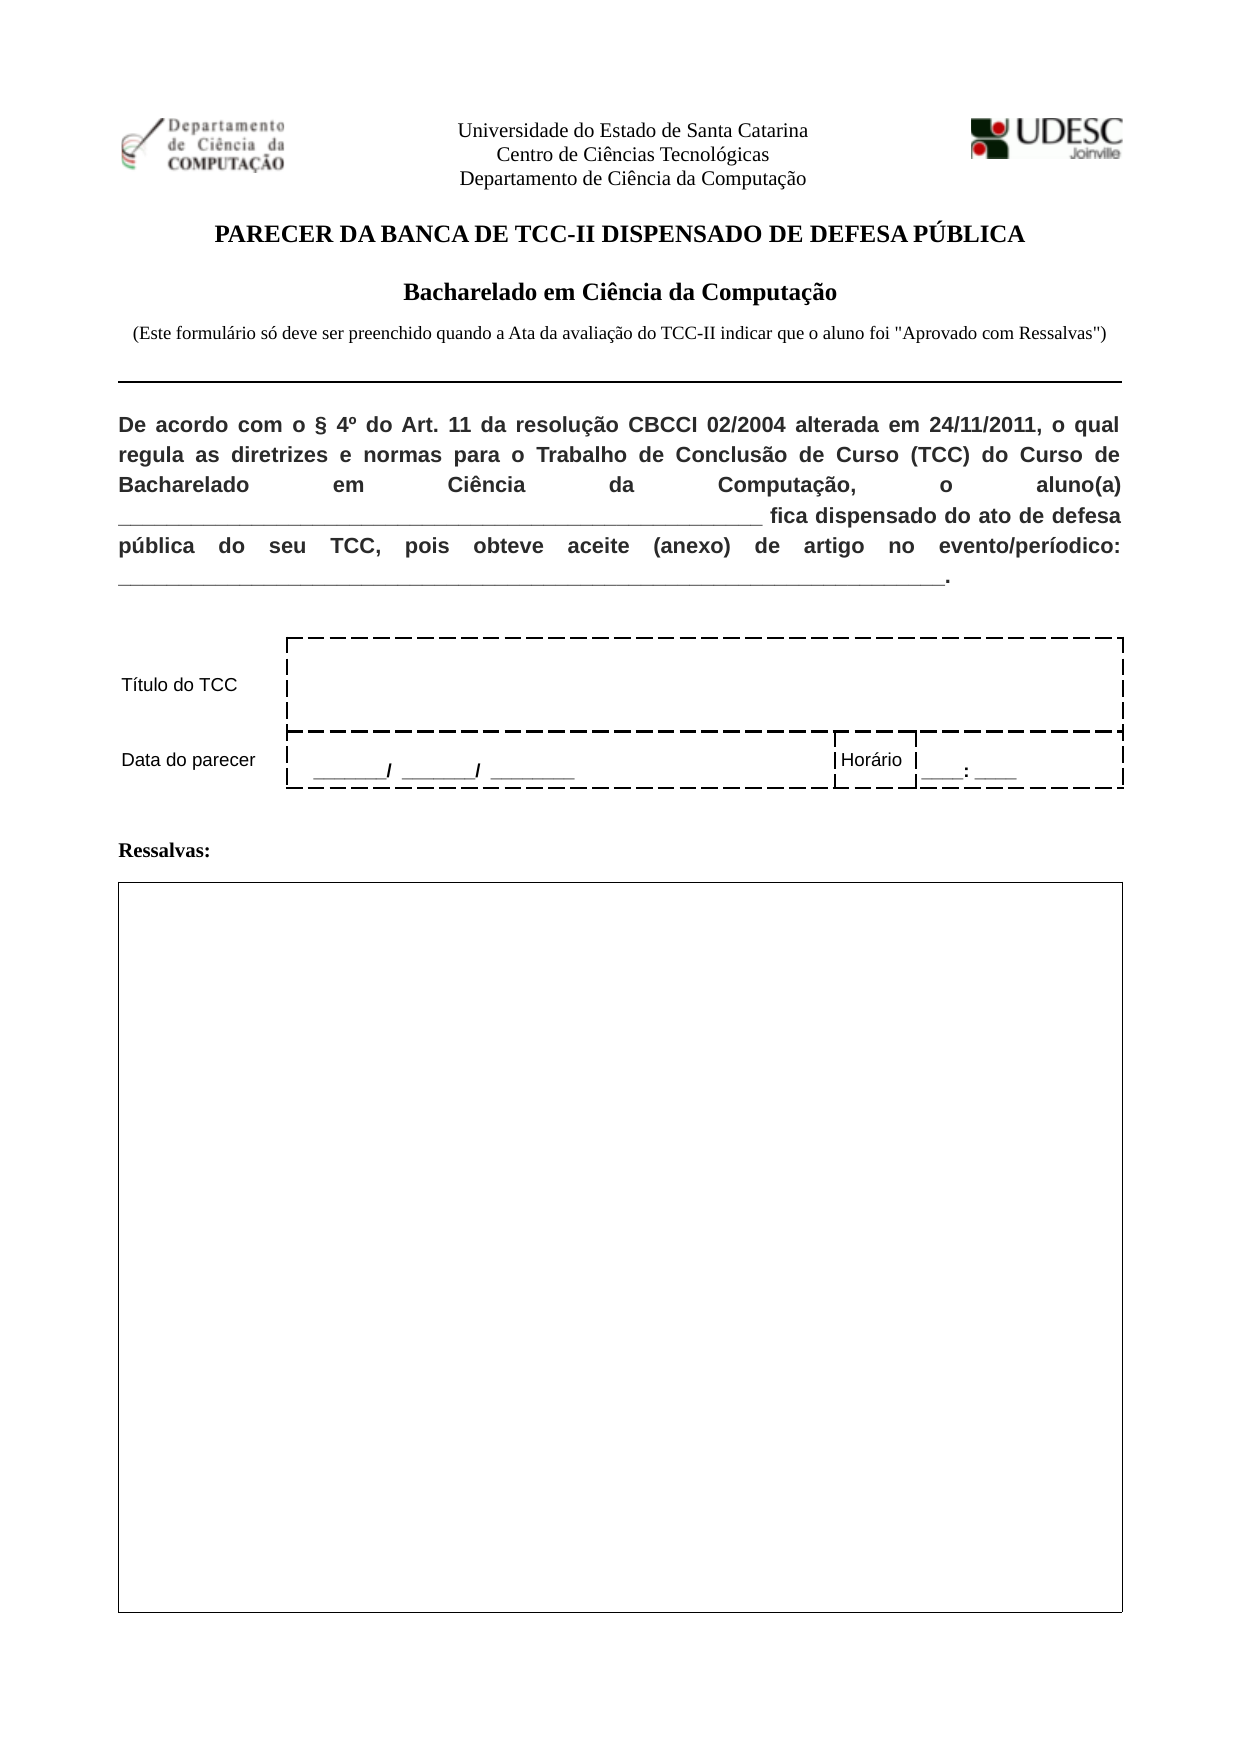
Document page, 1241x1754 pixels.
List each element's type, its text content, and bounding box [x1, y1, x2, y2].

table_cell _______/ _______/ ________ [287, 730, 835, 787]
text Departamento de Ciência da Computação [268, 166, 832, 190]
table_cell ____: ____ [916, 730, 1123, 787]
text Universidade do Estado de Santa Catarina Centro de Ciências Tecnológicas [285, 118, 832, 166]
text Ressalvas: [118, 838, 1122, 862]
text De acordo com o § 4º do Art. 11 da resolução CBCCI 02/2004 alterada em 24/11/2011, o qual regula as diretrizes e normas para o Trabalho de Conclusão de Curso (TCC) do Curso de Bacharelado em Ciência da Computação, o aluno(a) _____________________________________________________ fica dispensado do ato de defesa pública do seu TCC, pois obteve aceite (anexo) de artigo no evento/períodico: ____________________________________________________________________. [118, 412, 1122, 588]
picture [971, 118, 1123, 159]
table_header [119, 883, 1122, 1612]
table_header [287, 637, 1123, 730]
text (Este formulário só deve ser preenchido quando a Ata da avaliação do TCC-II indicar que o aluno foi "Aprovado com Ressalvas") [118, 322, 1122, 344]
text Bacharelado em Ciência da Computação [118, 277, 1122, 305]
table_header Título do TCC [118, 637, 287, 730]
table_cell Data do parecer [118, 730, 287, 787]
picture [121, 118, 285, 173]
text PARECER DA BANCA DE TCC-II DISPENSADO DE DEFESA PÚBLICA [118, 219, 1122, 248]
table_cell Horário [835, 730, 916, 787]
